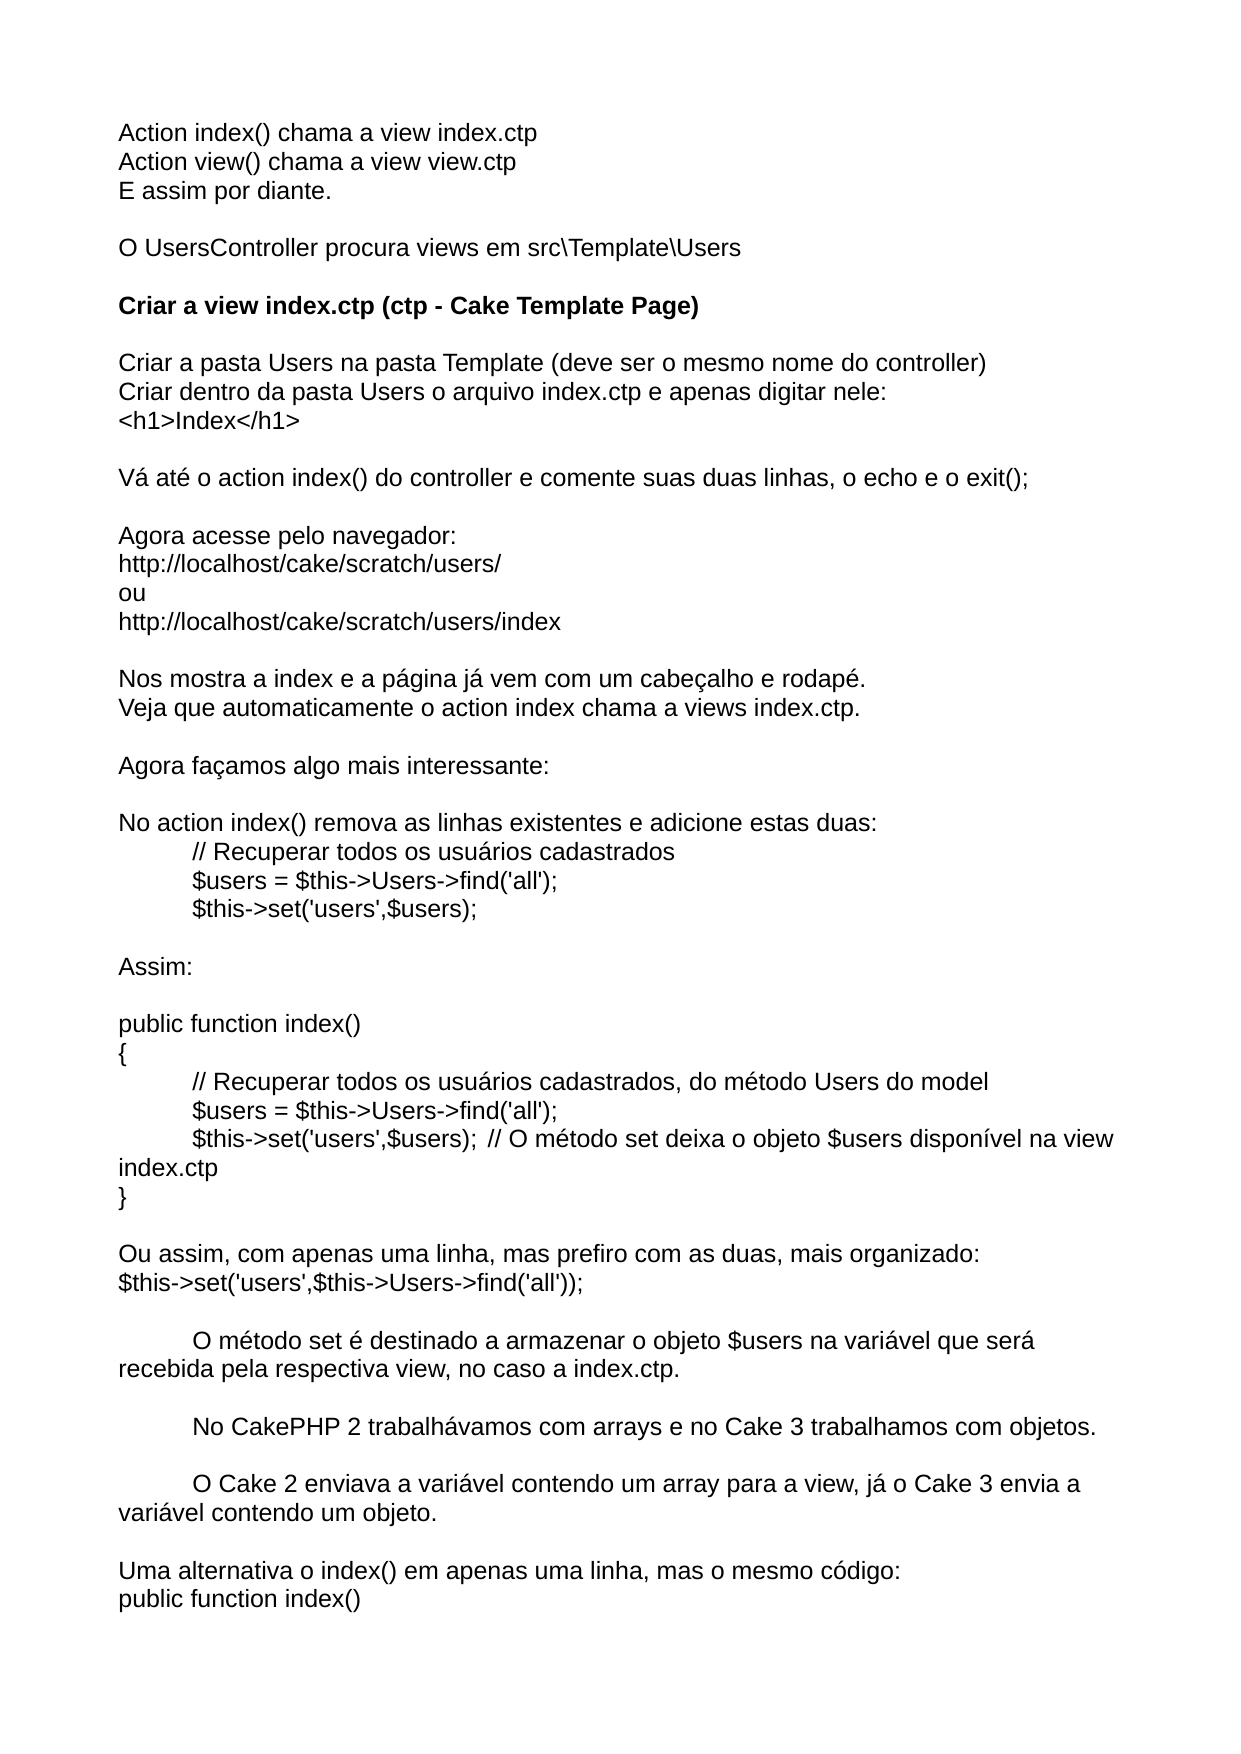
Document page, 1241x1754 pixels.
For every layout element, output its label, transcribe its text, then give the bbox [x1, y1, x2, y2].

text { [118, 1038, 1122, 1067]
text Uma alternativa o index() em apenas uma linha, mas o mesmo código: [118, 1556, 1122, 1584]
text Assim: [118, 952, 1122, 981]
text Criar a pasta Users na pasta Template (deve ser o mesmo nome do controller) [118, 348, 1122, 377]
text No CakePHP 2 trabalhávamos com arrays e no Cake 3 trabalhamos com objetos. [118, 1412, 1122, 1441]
text $this->set('users',$this->Users->find('all')); [118, 1268, 1122, 1297]
text Agora acesse pelo navegador: [118, 521, 1122, 549]
text <h1>Index</h1> [118, 406, 1122, 434]
text No action index() remova as linhas existentes e adicione estas duas: [118, 808, 1122, 837]
text Criar dentro da pasta Users o arquivo index.ctp e apenas digitar nele: [118, 377, 1122, 406]
text Veja que automaticamente o action index chama a views index.ctp. [118, 693, 1122, 722]
text O método set é destinado a armazenar o objeto $users na variável que será recebida pela respectiva view, no caso a index.ctp. [118, 1326, 1122, 1383]
text // Recuperar todos os usuários cadastrados [118, 837, 1122, 866]
text http://localhost/cake/scratch/users/ [118, 549, 1122, 578]
text // Recuperar todos os usuários cadastrados, do método Users do model [118, 1067, 1122, 1096]
text } [118, 1182, 1122, 1211]
text Agora façamos algo mais interessante: [118, 751, 1122, 779]
text $users = $this->Users->find('all'); [118, 1096, 1122, 1124]
text Action view() chama a view view.ctp [118, 147, 1122, 176]
text $this->set('users',$users); // O método set deixa o objeto $users disponível na view index.ctp [118, 1124, 1122, 1182]
text public function index() [118, 1009, 1122, 1038]
text Nos mostra a index e a página já vem com um cabeçalho e rodapé. [118, 664, 1122, 693]
text public function index() [118, 1584, 1122, 1613]
text $this->set('users',$users); [118, 894, 1122, 923]
text $users = $this->Users->find('all'); [118, 866, 1122, 894]
text O UsersController procura views em src\Template\Users [118, 233, 1122, 262]
text Action index() chama a view index.ctp [118, 118, 1122, 147]
text Vá até o action index() do controller e comente suas duas linhas, o echo e o exit(); [118, 463, 1122, 492]
text ou [118, 578, 1122, 607]
text Criar a view index.ctp (ctp - Cake Template Page) [118, 291, 1122, 319]
text Ou assim, com apenas uma linha, mas prefiro com as duas, mais organizado: [118, 1239, 1122, 1268]
text O Cake 2 enviava a variável contendo um array para a view, já o Cake 3 envia a variável contendo um objeto. [118, 1469, 1122, 1527]
text http://localhost/cake/scratch/users/index [118, 607, 1122, 636]
text E assim por diante. [118, 176, 1122, 204]
